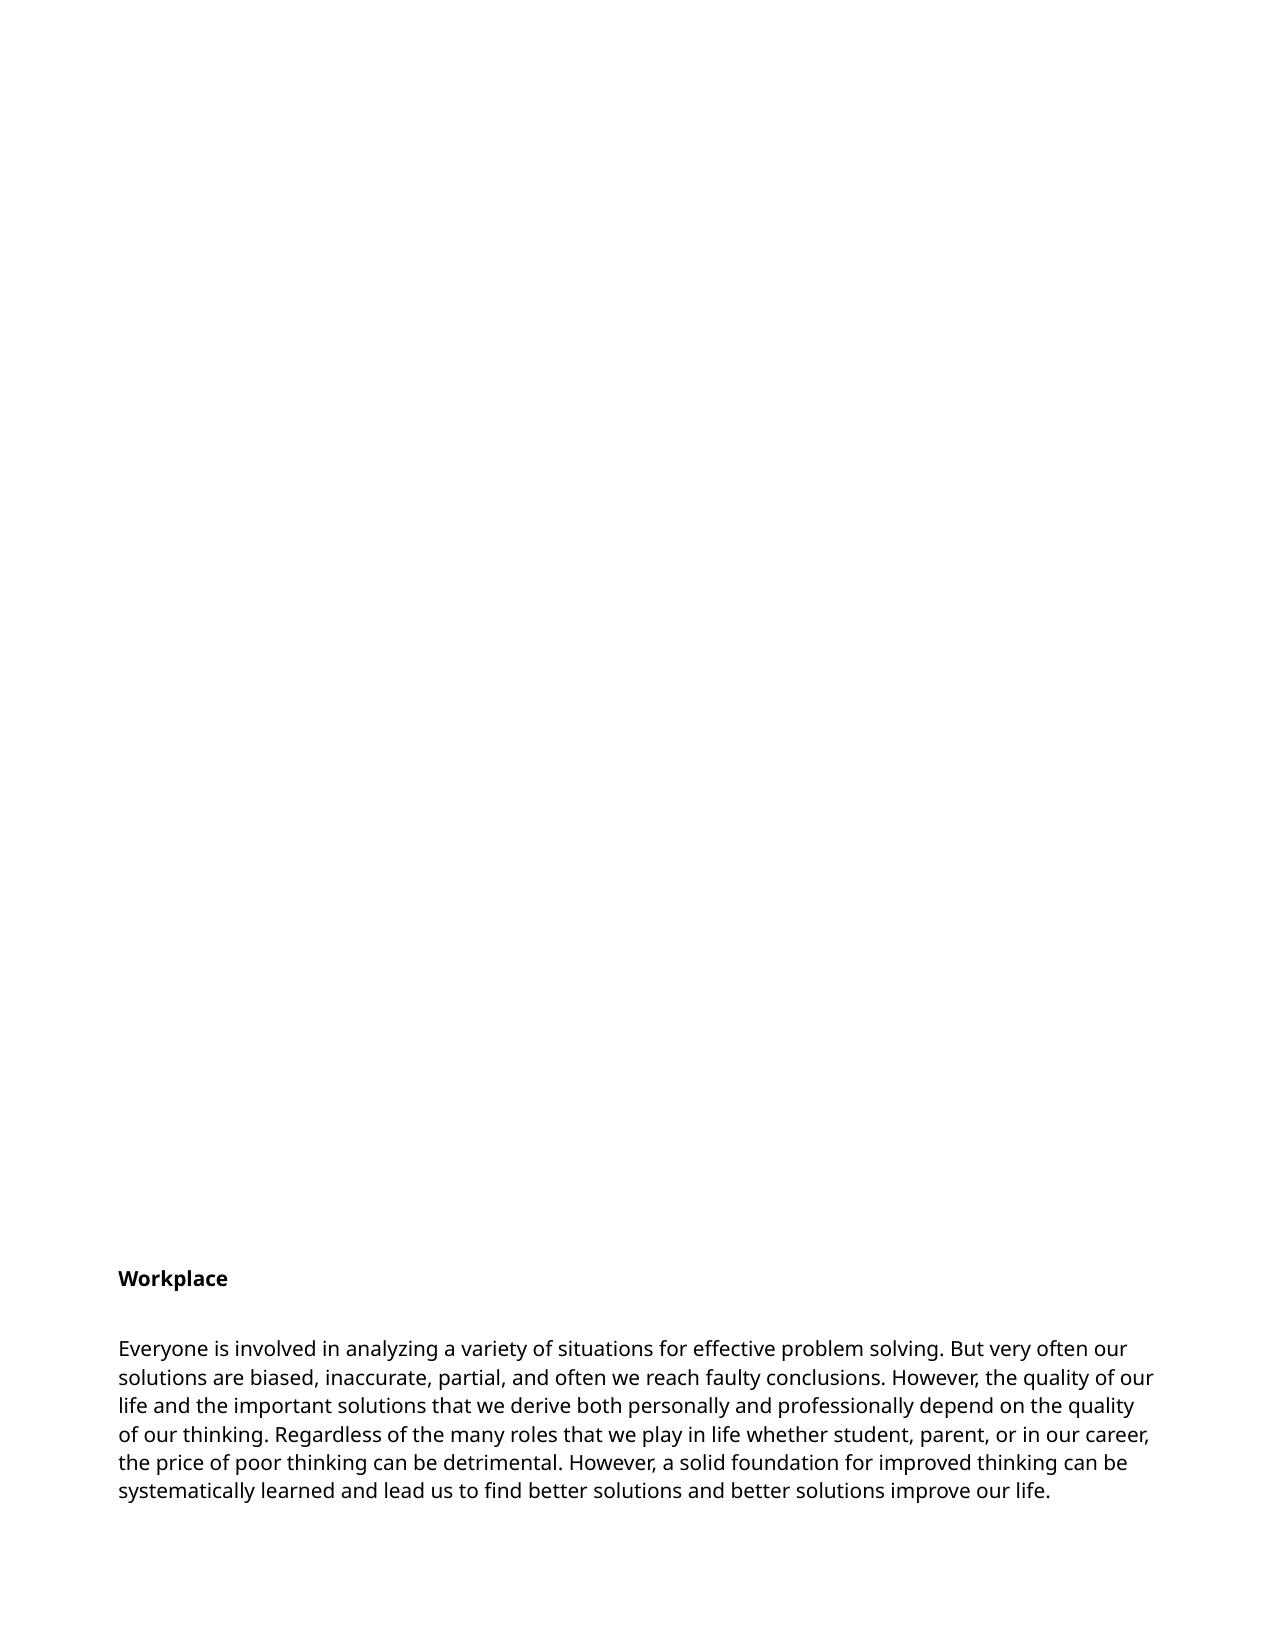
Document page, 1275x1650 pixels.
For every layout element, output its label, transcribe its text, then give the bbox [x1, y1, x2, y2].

text Everyone is involved in analyzing a variety of situations for effective problem solving. But very often our solutions are biased, inaccurate, partial, and often we reach faulty conclusions. However, the quality of our life and the important solutions that we derive both personally and professionally depend on the quality of our thinking. Regardless of the many roles that we play in life whether student, parent, or in our career, the price of poor thinking can be detrimental. However, a solid foundation for improved thinking can be systematically learned and lead us to find better solutions and better solutions improve our life. [118, 1334, 1157, 1505]
text Workplace [118, 1264, 1157, 1293]
